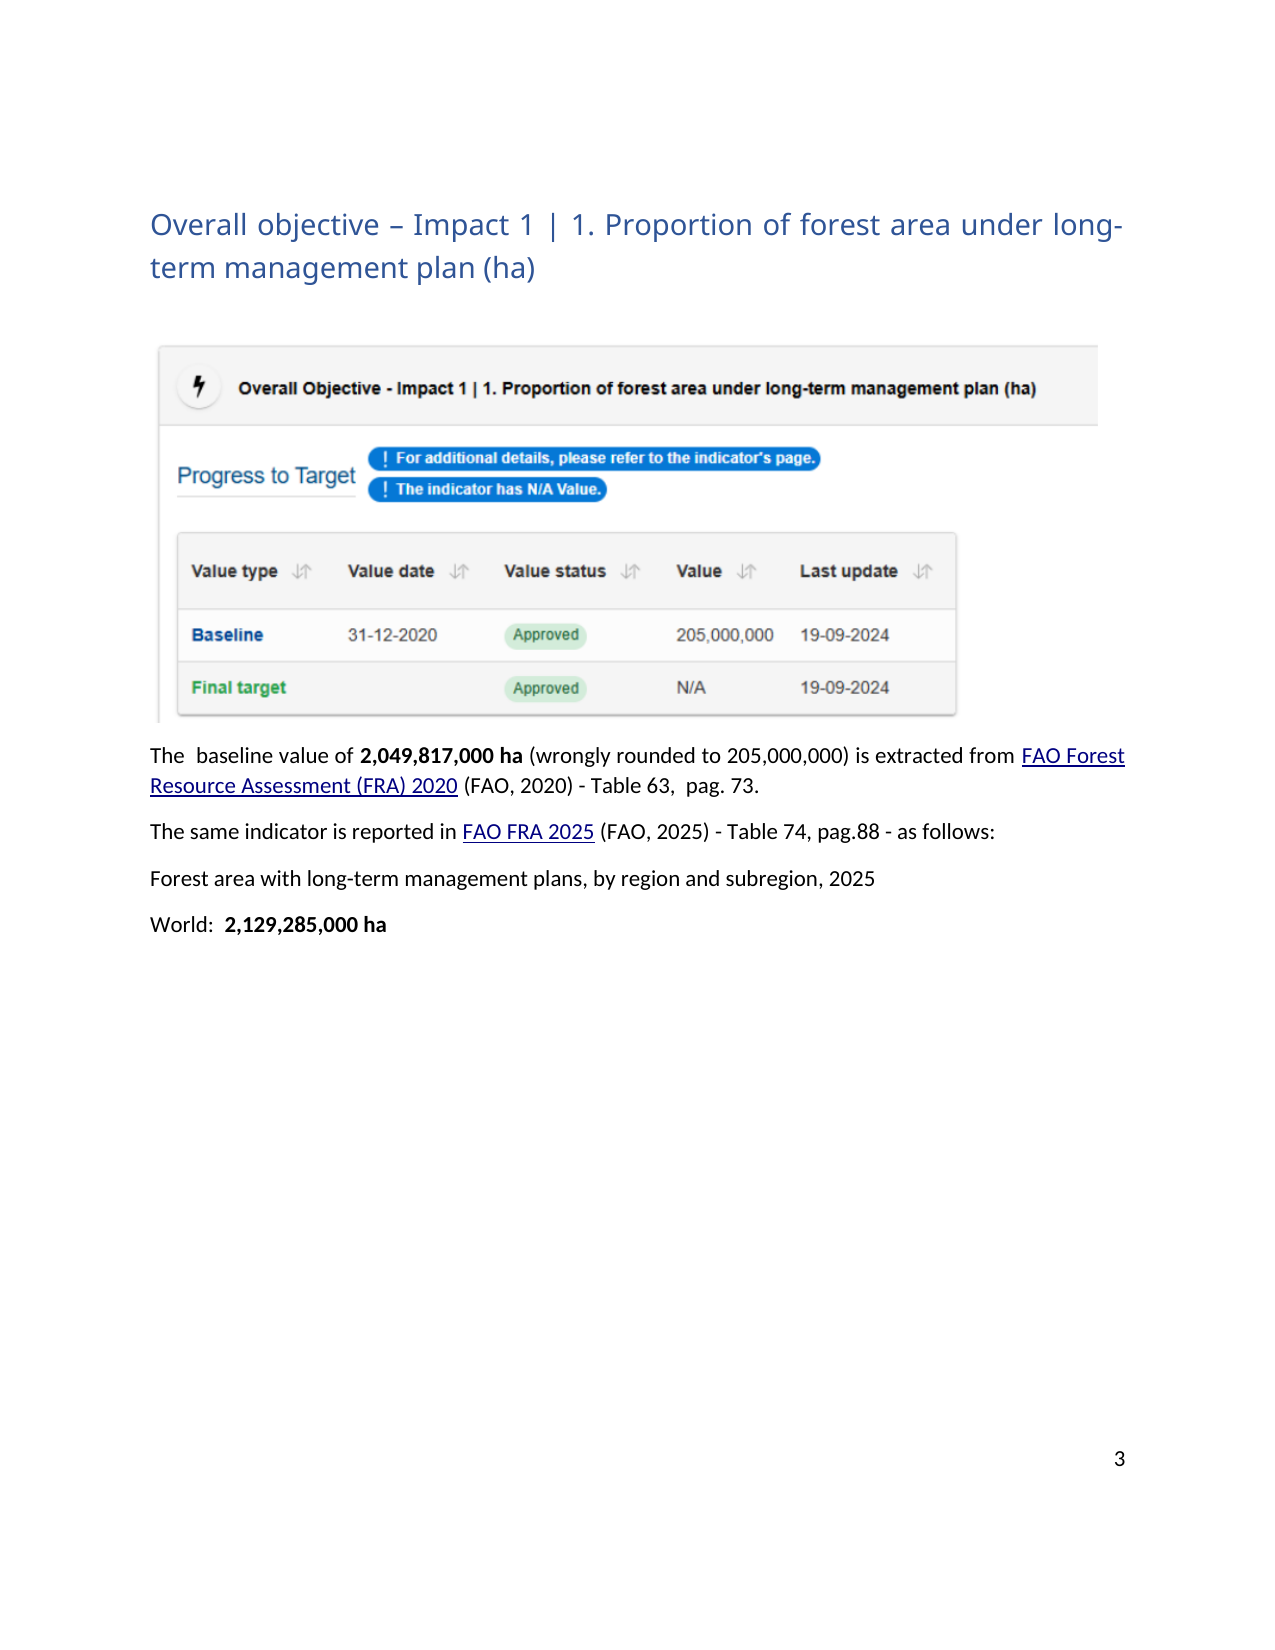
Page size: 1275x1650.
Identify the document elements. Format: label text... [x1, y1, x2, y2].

subtitle Overall objective – Impact 1 | 1. Proportion of forest area under long-term management plan (ha) [150, 204, 1125, 287]
text The same indicator is reported in FAO FRA 2025 (FAO, 2025) - Table 74, pag.88 - as follows: [150, 817, 1125, 846]
text World: 2,129,285,000 ha [150, 911, 1125, 939]
text The baseline value of 2,049,817,000 ha (wrongly rounded to 205,000,000) is extracted from FAO Forest Resource Assessment (FRA) 2020 (FAO, 2020) - Table 63, pag. 73. [150, 741, 1125, 799]
text Forest area with long-term management plans, by region and subregion, 2025 [150, 864, 1125, 892]
